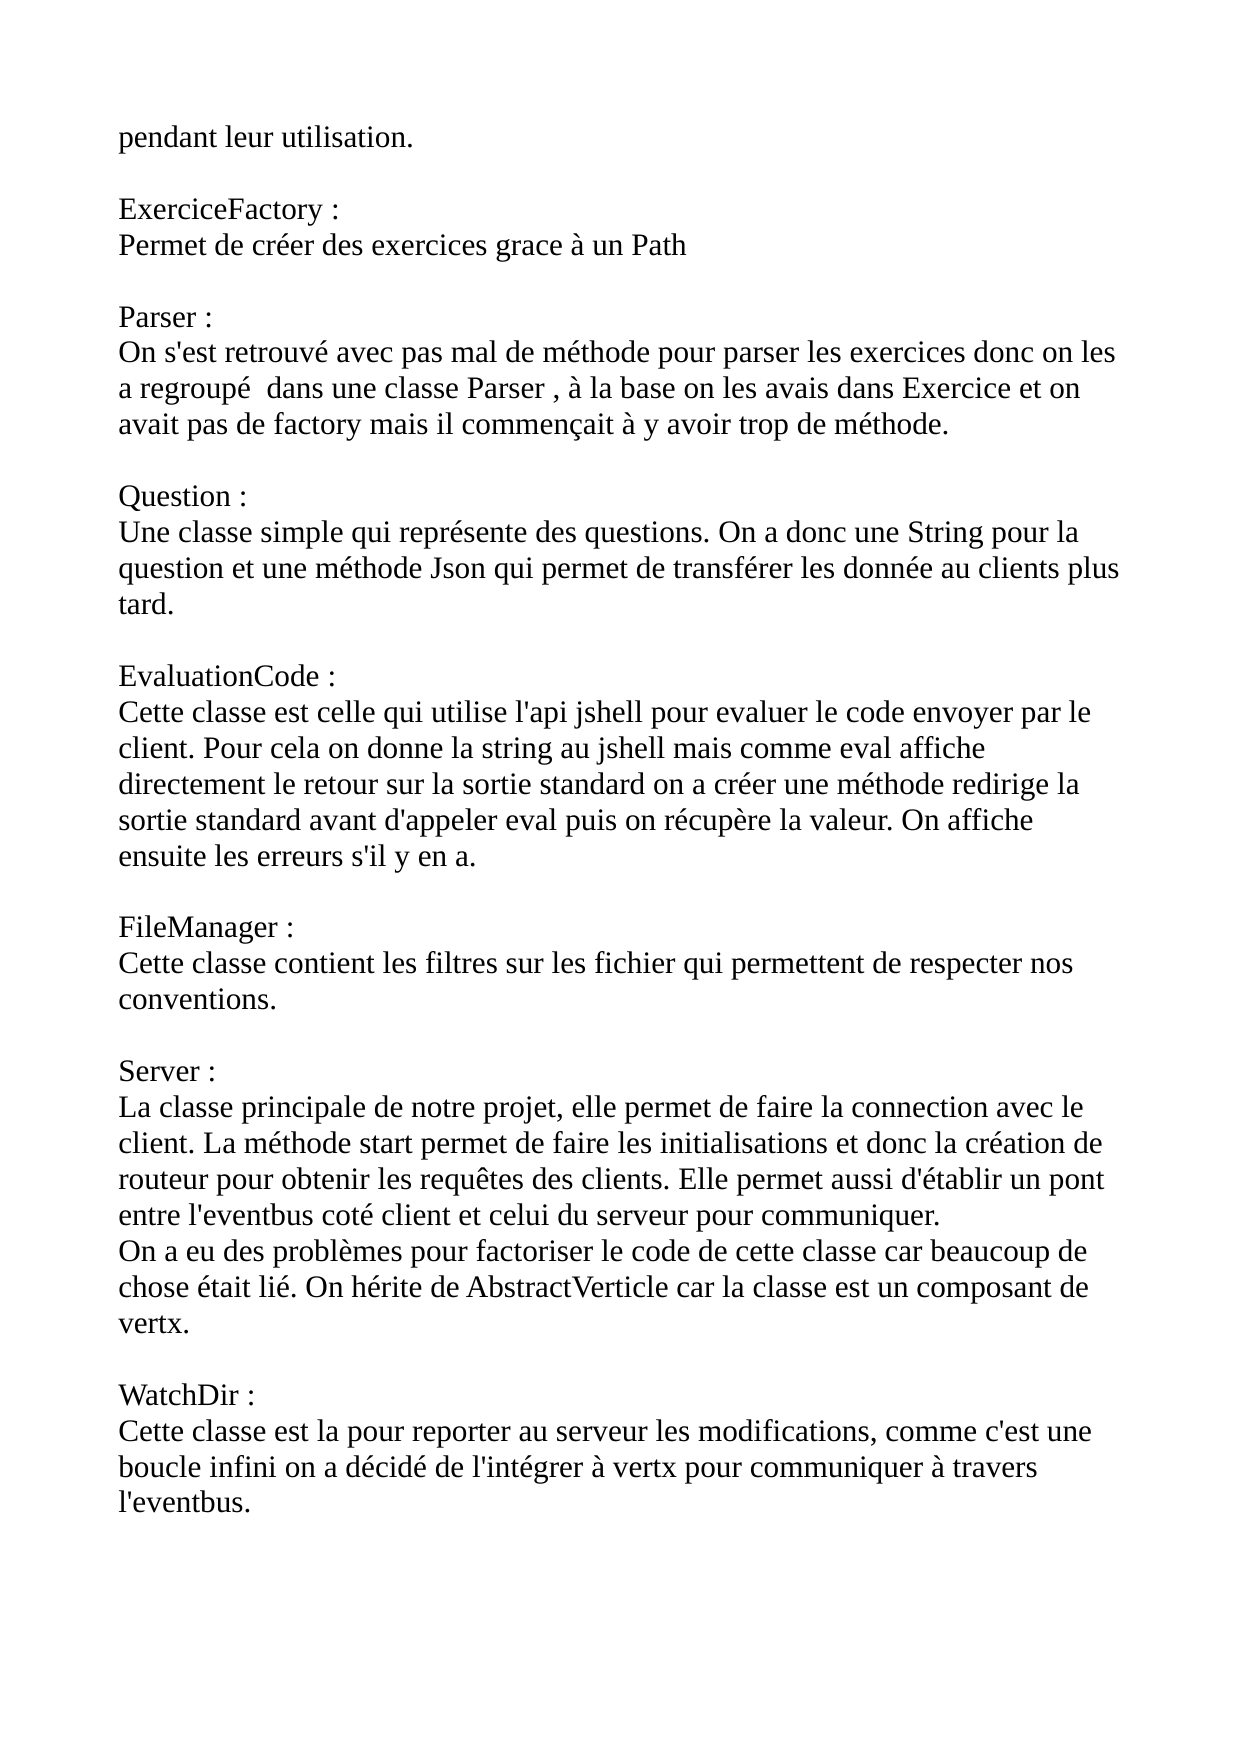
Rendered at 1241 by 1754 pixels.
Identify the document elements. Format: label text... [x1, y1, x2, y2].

text On s'est retrouvé avec pas mal de méthode pour parser les exercices donc on les a regroupé dans une classe Parser , à la base on les avais dans Exercice et on avait pas de factory mais il commençait à y avoir trop de méthode. [118, 334, 1122, 442]
text Permet de créer des exercices grace à un Path [118, 226, 1122, 262]
text EvaluationCode : [118, 657, 1122, 693]
text WatchDir : [118, 1376, 1122, 1412]
text Parser : [118, 298, 1122, 334]
text Cette classe est la pour reporter au serveur les modifications, comme c'est une boucle infini on a décidé de l'intégrer à vertx pour communiquer à travers l'eventbus. [118, 1412, 1122, 1520]
text ExerciceFactory : [118, 190, 1122, 226]
text Question : [118, 477, 1122, 513]
text On a eu des problèmes pour factoriser le code de cette classe car beaucoup de chose était lié. On hérite de AbstractVerticle car la classe est un composant de vertx. [118, 1232, 1122, 1340]
text pendant leur utilisation. [118, 118, 1122, 154]
text Cette classe contient les filtres sur les fichier qui permettent de respecter nos conventions. [118, 945, 1122, 1017]
text Cette classe est celle qui utilise l'api jshell pour evaluer le code envoyer par le client. Pour cela on donne la string au jshell mais comme eval affiche directement le retour sur la sortie standard on a créer une méthode redirige la sortie standard avant d'appeler eval puis on récupère la valeur. On affiche ensuite les erreurs s'il y en a. [118, 693, 1122, 873]
text La classe principale de notre projet, elle permet de faire la connection avec le client. La méthode start permet de faire les initialisations et donc la création de routeur pour obtenir les requêtes des clients. Elle permet aussi d'établir un pont entre l'eventbus coté client et celui du serveur pour communiquer. [118, 1088, 1122, 1232]
text Une classe simple qui représente des questions. On a donc une String pour la question et une méthode Json qui permet de transférer les donnée au clients plus tard. [118, 513, 1122, 621]
text FileManager : [118, 909, 1122, 945]
text Server : [118, 1052, 1122, 1088]
